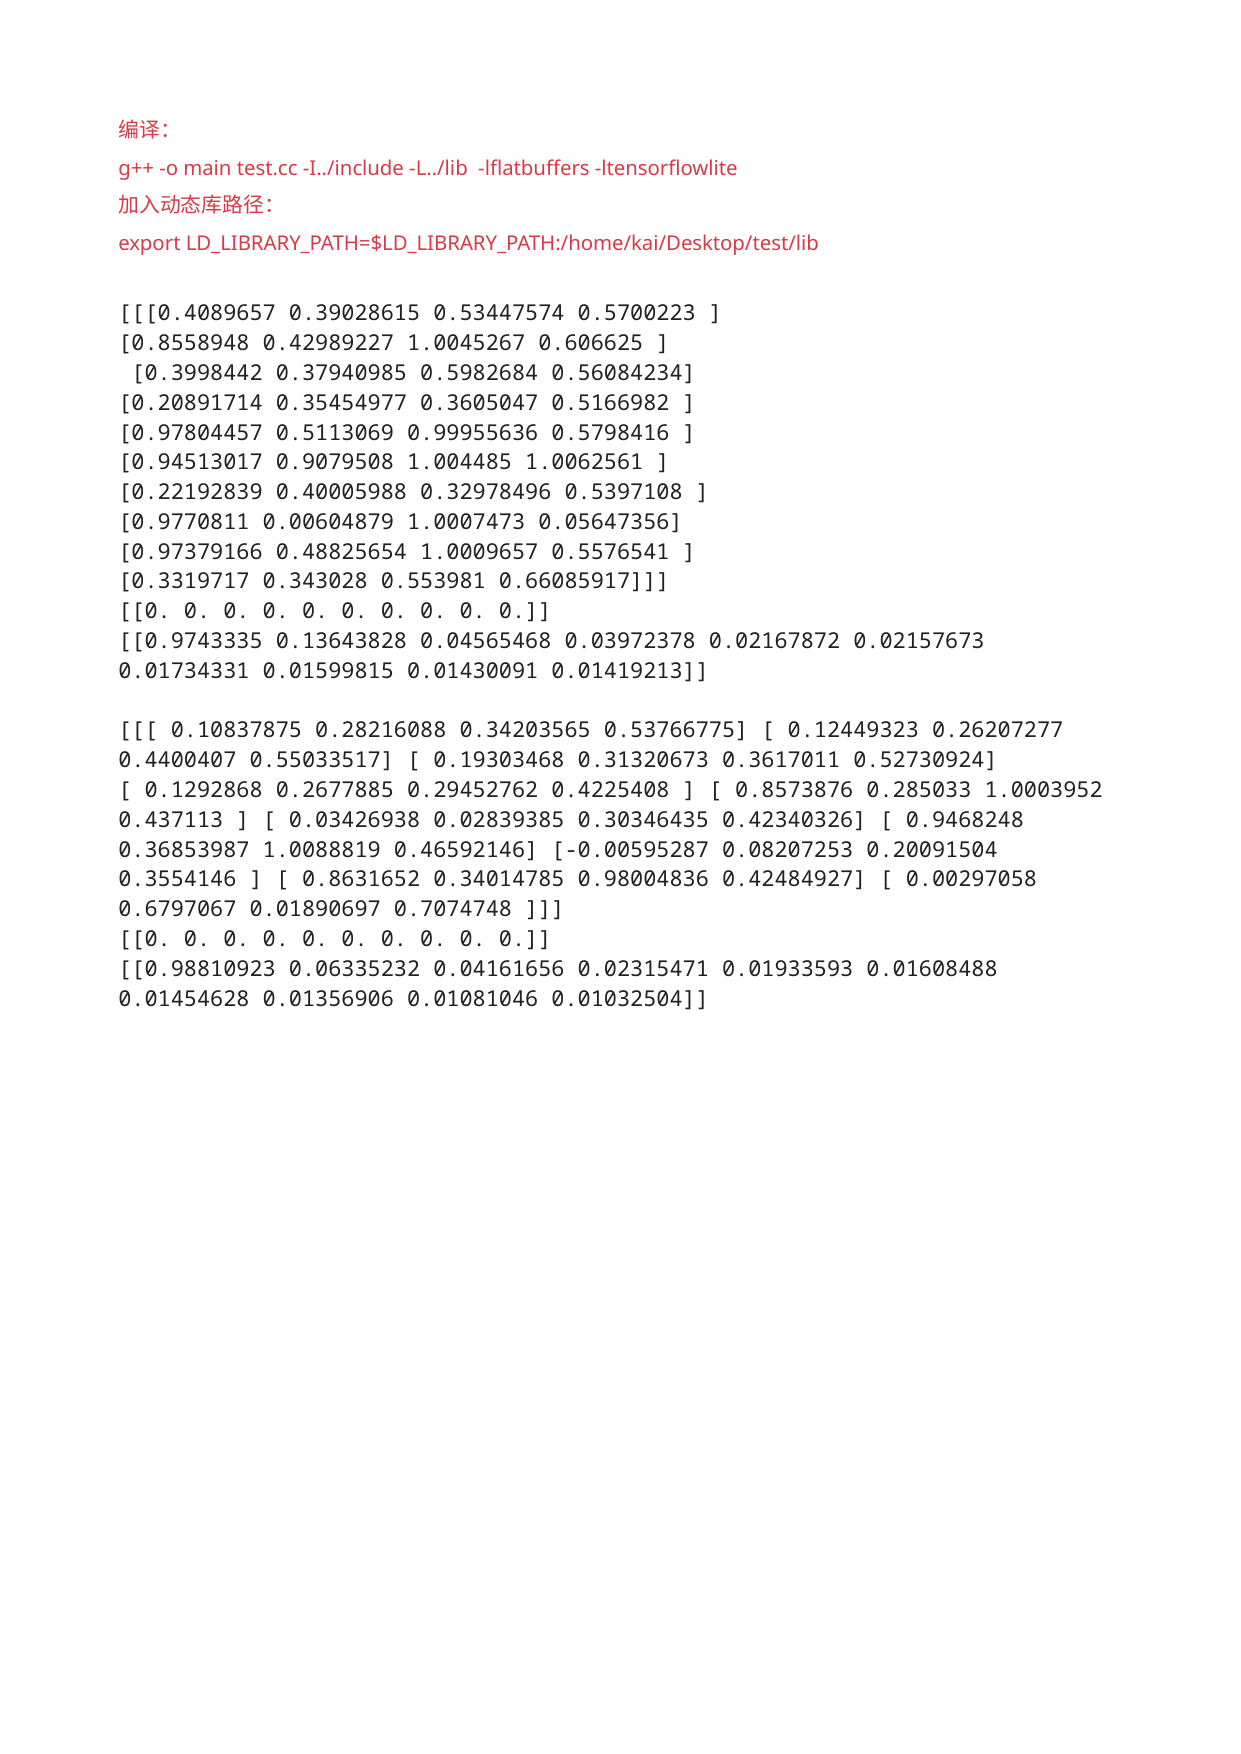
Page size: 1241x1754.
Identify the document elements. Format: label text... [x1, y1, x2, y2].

text [[[0.4089657 0.39028615 0.53447574 0.5700223 ] [118, 297, 1122, 327]
text 编译： [118, 118, 1122, 142]
text [0.97804457 0.5113069 0.99955636 0.5798416 ] [118, 416, 1122, 446]
text g++ -o main test.cc -I../include -L../lib -lflatbuffers -ltensorflowlite [118, 153, 1122, 181]
text [0.3319717 0.343028 0.553981 0.66085917]]] [118, 565, 1122, 595]
text 加入动态库路径： [118, 193, 1122, 218]
text [0.8558948 0.42989227 1.0045267 0.606625 ] [118, 327, 1122, 357]
text [[0.98810923 0.06335232 0.04161656 0.02315471 0.01933593 0.01608488 0.01454628 0.01356906 0.01081046 0.01032504]] [118, 953, 1122, 1012]
text export LD_LIBRARY_PATH=$LD_LIBRARY_PATH:/home/kai/Desktop/test/lib [118, 228, 1122, 256]
text [0.20891714 0.35454977 0.3605047 0.5166982 ] [118, 387, 1122, 416]
text [0.97379166 0.48825654 1.0009657 0.5576541 ] [118, 536, 1122, 565]
text [0.94513017 0.9079508 1.004485 1.0062561 ] [118, 446, 1122, 476]
text [0.9770811 0.00604879 1.0007473 0.05647356] [118, 506, 1122, 536]
text [0.22192839 0.40005988 0.32978496 0.5397108 ] [118, 476, 1122, 506]
text [0.3998442 0.37940985 0.5982684 0.56084234] [118, 357, 1122, 387]
text [[0. 0. 0. 0. 0. 0. 0. 0. 0. 0.]] [118, 595, 1122, 625]
text [[[ 0.10837875 0.28216088 0.34203565 0.53766775] [ 0.12449323 0.26207277 0.4400407 0.55033517] [ 0.19303468 0.31320673 0.3617011 0.52730924] [ 0.1292868 0.2677885 0.29452762 0.4225408 ] [ 0.8573876 0.285033 1.0003952 0.437113 ] [ 0.03426938 0.02839385 0.30346435 0.42340326] [ 0.9468248 0.36853987 1.0088819 0.46592146] [-0.00595287 0.08207253 0.20091504 0.3554146 ] [ 0.8631652 0.34014785 0.98004836 0.42484927] [ 0.00297058 0.6797067 0.01890697 0.7074748 ]]] [118, 714, 1122, 923]
text [[0.9743335 0.13643828 0.04565468 0.03972378 0.02167872 0.02157673 0.01734331 0.01599815 0.01430091 0.01419213]] [118, 625, 1122, 684]
text [[0. 0. 0. 0. 0. 0. 0. 0. 0. 0.]] [118, 923, 1122, 953]
